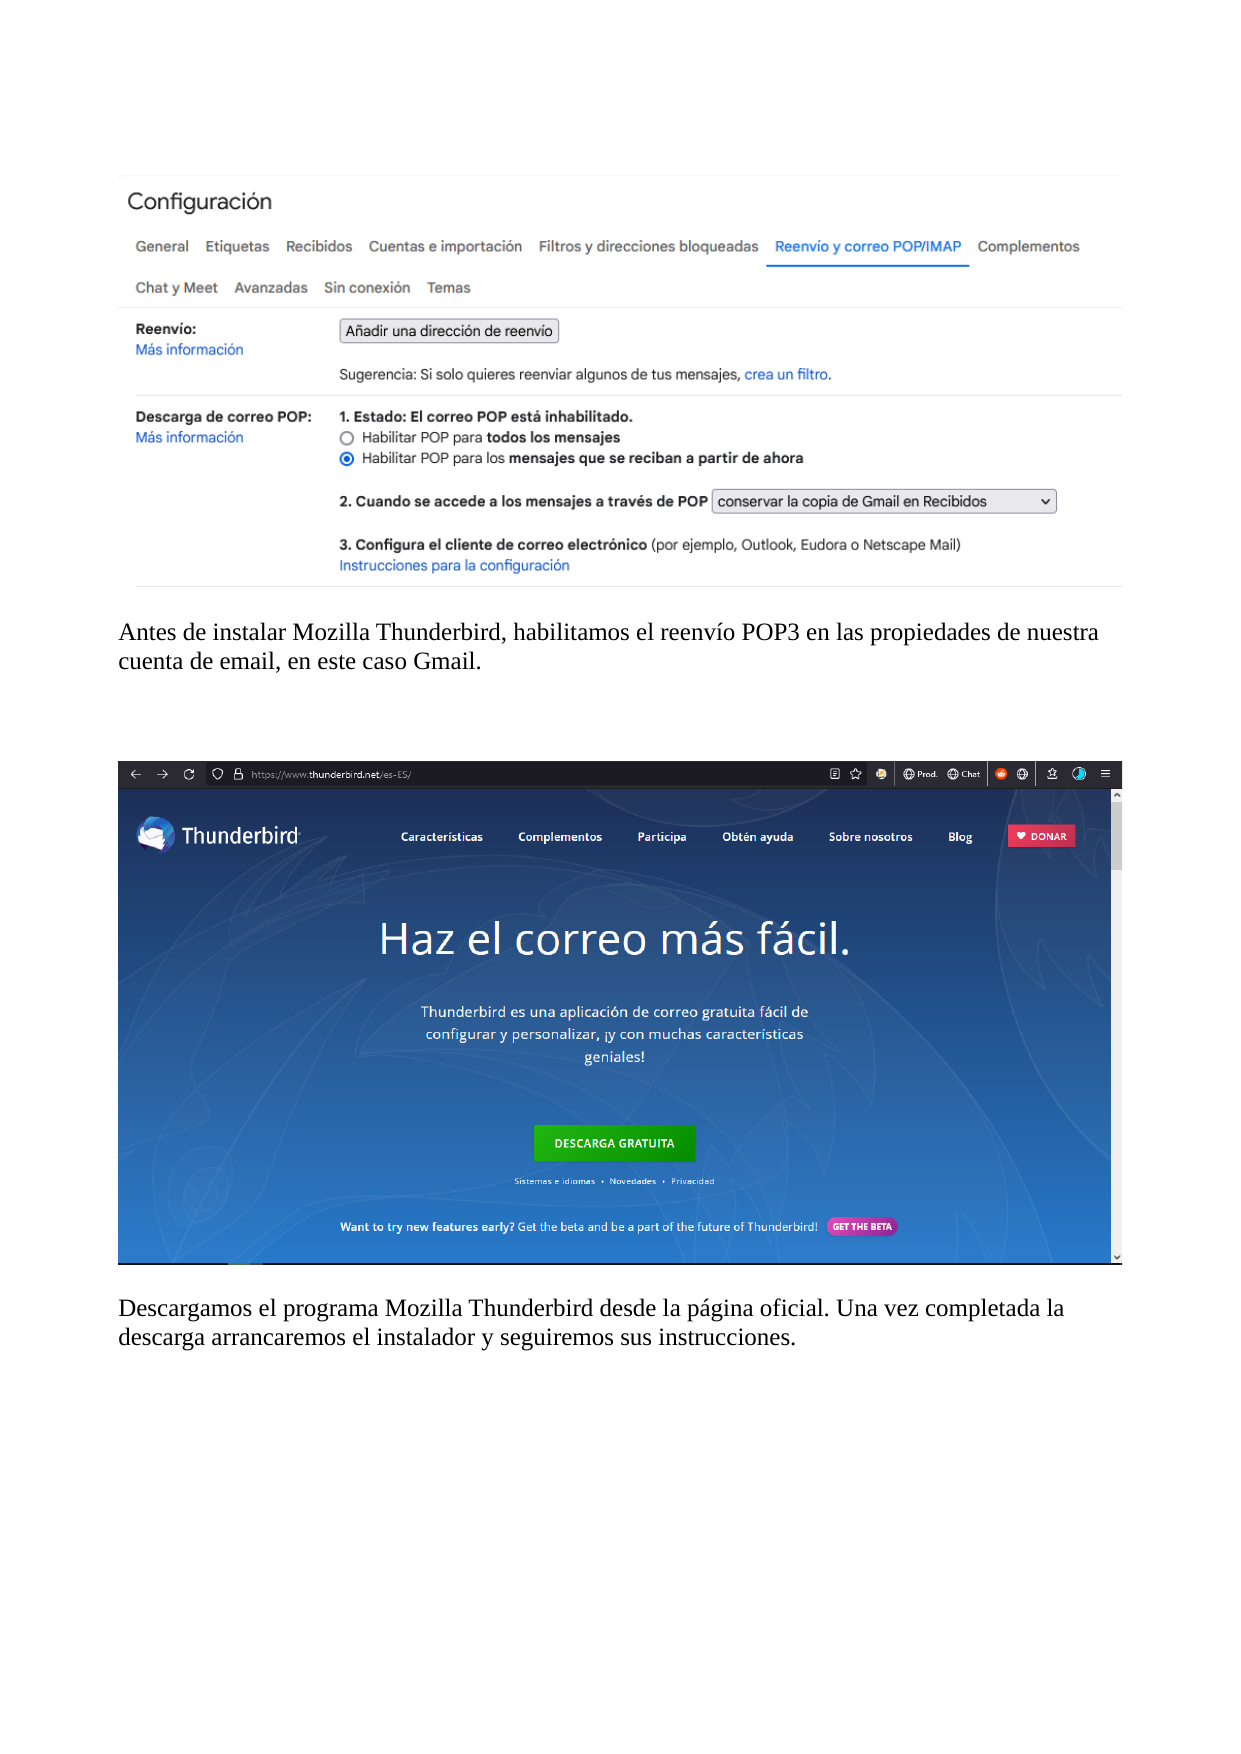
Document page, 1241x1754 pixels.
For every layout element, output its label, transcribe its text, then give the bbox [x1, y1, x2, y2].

picture [118, 175, 1123, 589]
picture [118, 761, 1123, 1265]
text Antes de instalar Mozilla Thunderbird, habilitamos el reenvío POP3 en las propiedades de nuestra cuenta de email, en este caso Gmail. [118, 589, 1122, 675]
text Descargamos el programa Mozilla Thunderbird desde la página oficial. Una vez completada la descarga arrancaremos el instalador y seguiremos sus instrucciones. [118, 1265, 1122, 1351]
